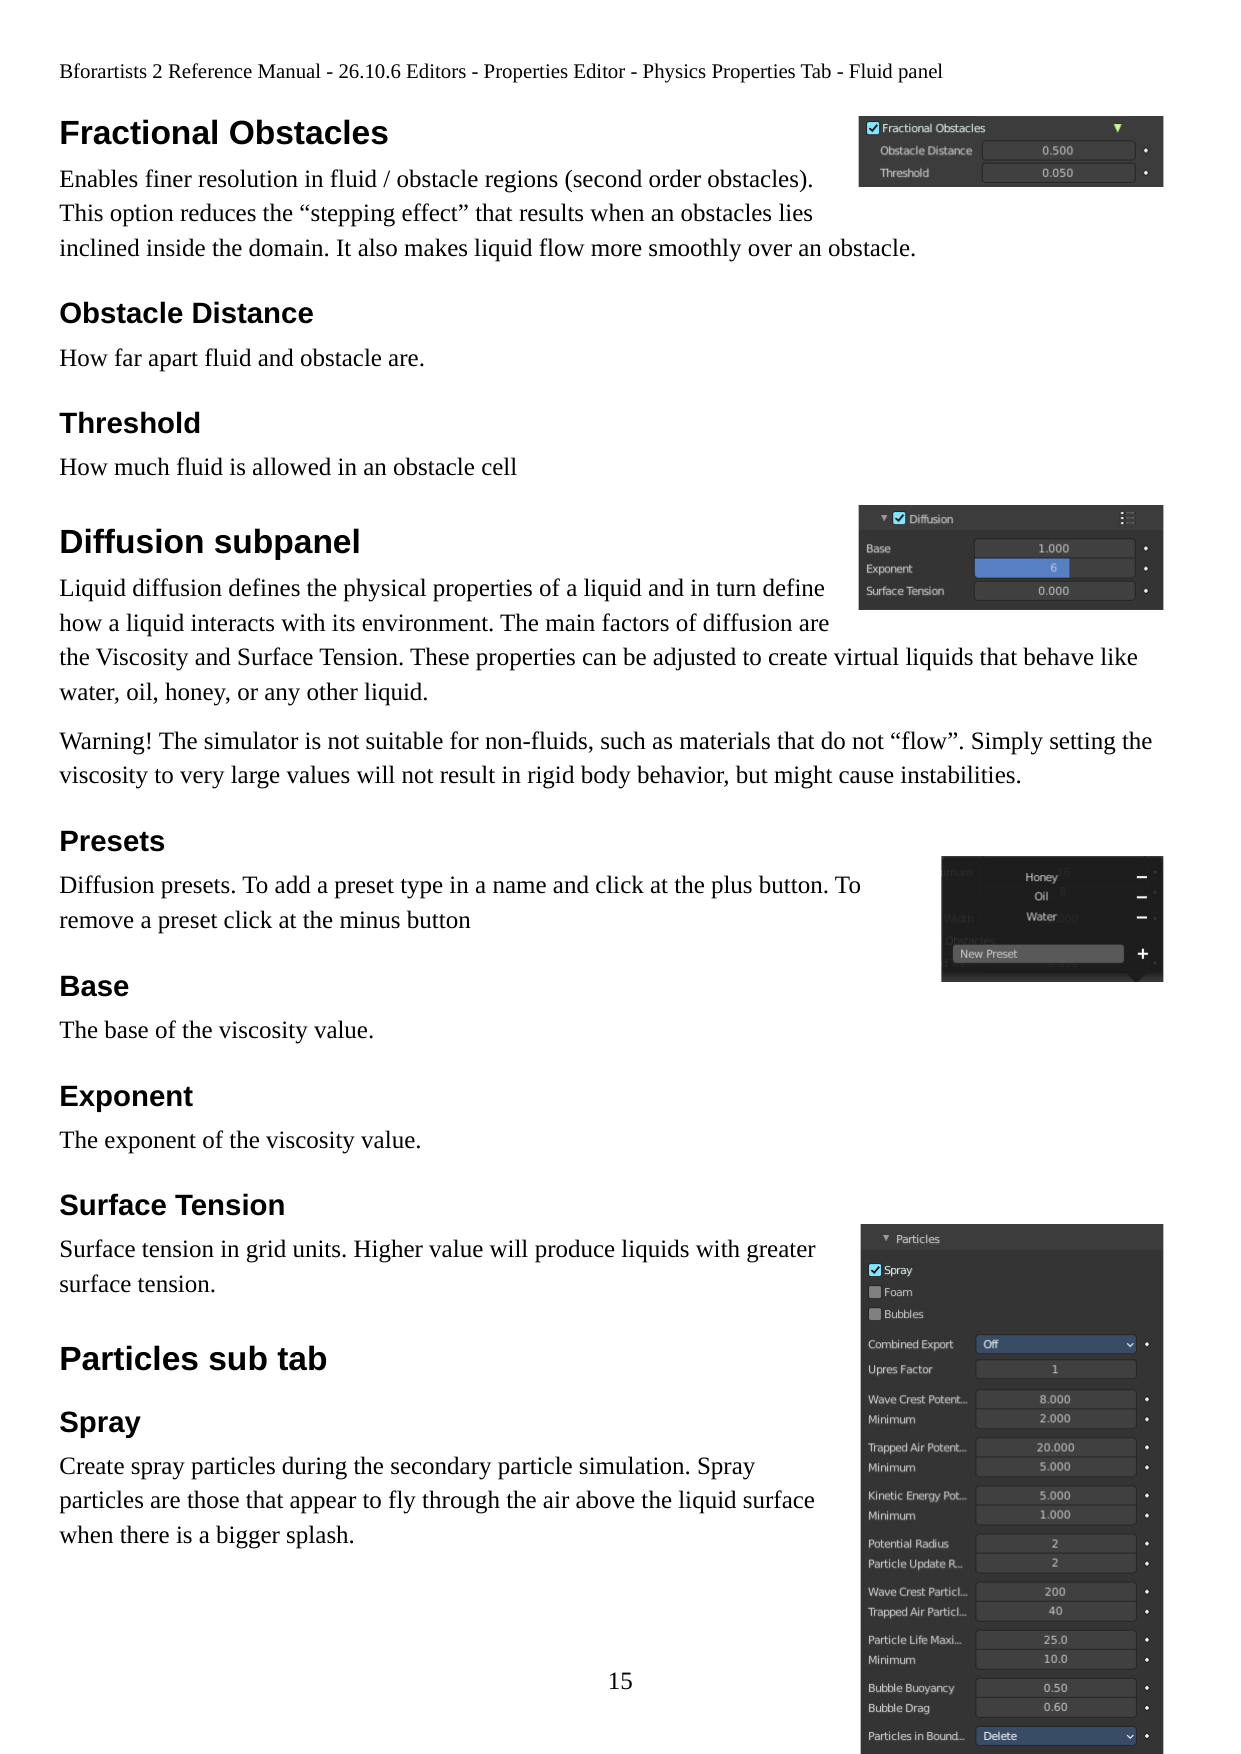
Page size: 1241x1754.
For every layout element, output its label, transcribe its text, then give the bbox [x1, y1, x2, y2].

text Surface tension in grid units. Higher value will produce liquids with greater surface tension. [59, 1234, 860, 1298]
subtitle Diffusion subpanel [59, 522, 858, 561]
subtitle Exponent [59, 1078, 1181, 1112]
subtitle Particles sub tab [59, 1339, 860, 1378]
text Enables finer resolution in fluid / obstacle regions (second order obstacles). This option reduces the “stepping effect” that results when an obstacles lies inclined inside the domain. It also makes liquid flow more smoothly over an obstacle. [59, 164, 1181, 261]
subtitle [1164, 1339, 1181, 1378]
subtitle Base [59, 968, 1181, 1002]
picture [860, 1224, 1164, 1754]
picture [941, 856, 1164, 982]
text How far apart fluid and obstacle are. [59, 343, 1181, 371]
text The base of the viscosity value. [59, 1015, 1181, 1043]
picture [858, 116, 1164, 187]
subtitle [1164, 1405, 1181, 1438]
text Diffusion presets. To add a preset type in a name and click at the plus button. To remove a preset click at the minus button [59, 870, 941, 934]
picture [858, 505, 1164, 610]
subtitle Threshold [59, 406, 1181, 440]
text How much fluid is allowed in an obstacle cell [59, 452, 1181, 481]
subtitle Presets [59, 824, 1181, 858]
subtitle [1164, 522, 1181, 561]
text Liquid diffusion defines the physical properties of a liquid and in turn define how a liquid interacts with its environment. The main factors of diffusion are the Viscosity and Surface Tension. These properties can be adjusted to create virtual liquids that behave like water, oil, honey, or any other liquid. [59, 573, 1181, 706]
subtitle Obstacle Distance [59, 296, 1181, 330]
subtitle Fractional Obstacles [59, 113, 1181, 151]
text The exponent of the viscosity value. [59, 1125, 1181, 1153]
subtitle Spray [59, 1405, 860, 1438]
text Create spray particles during the secondary particle simulation. Spray particles are those that appear to fly through the air above the liquid surface when there is a bigger splash. [59, 1451, 860, 1549]
text Warning! The simulator is not suitable for non-fluids, such as materials that do not “flow”. Simply setting the viscosity to very large values will not result in rigid body behavior, but might cause instabilities. [59, 726, 1181, 789]
subtitle Surface Tension [59, 1188, 1181, 1222]
